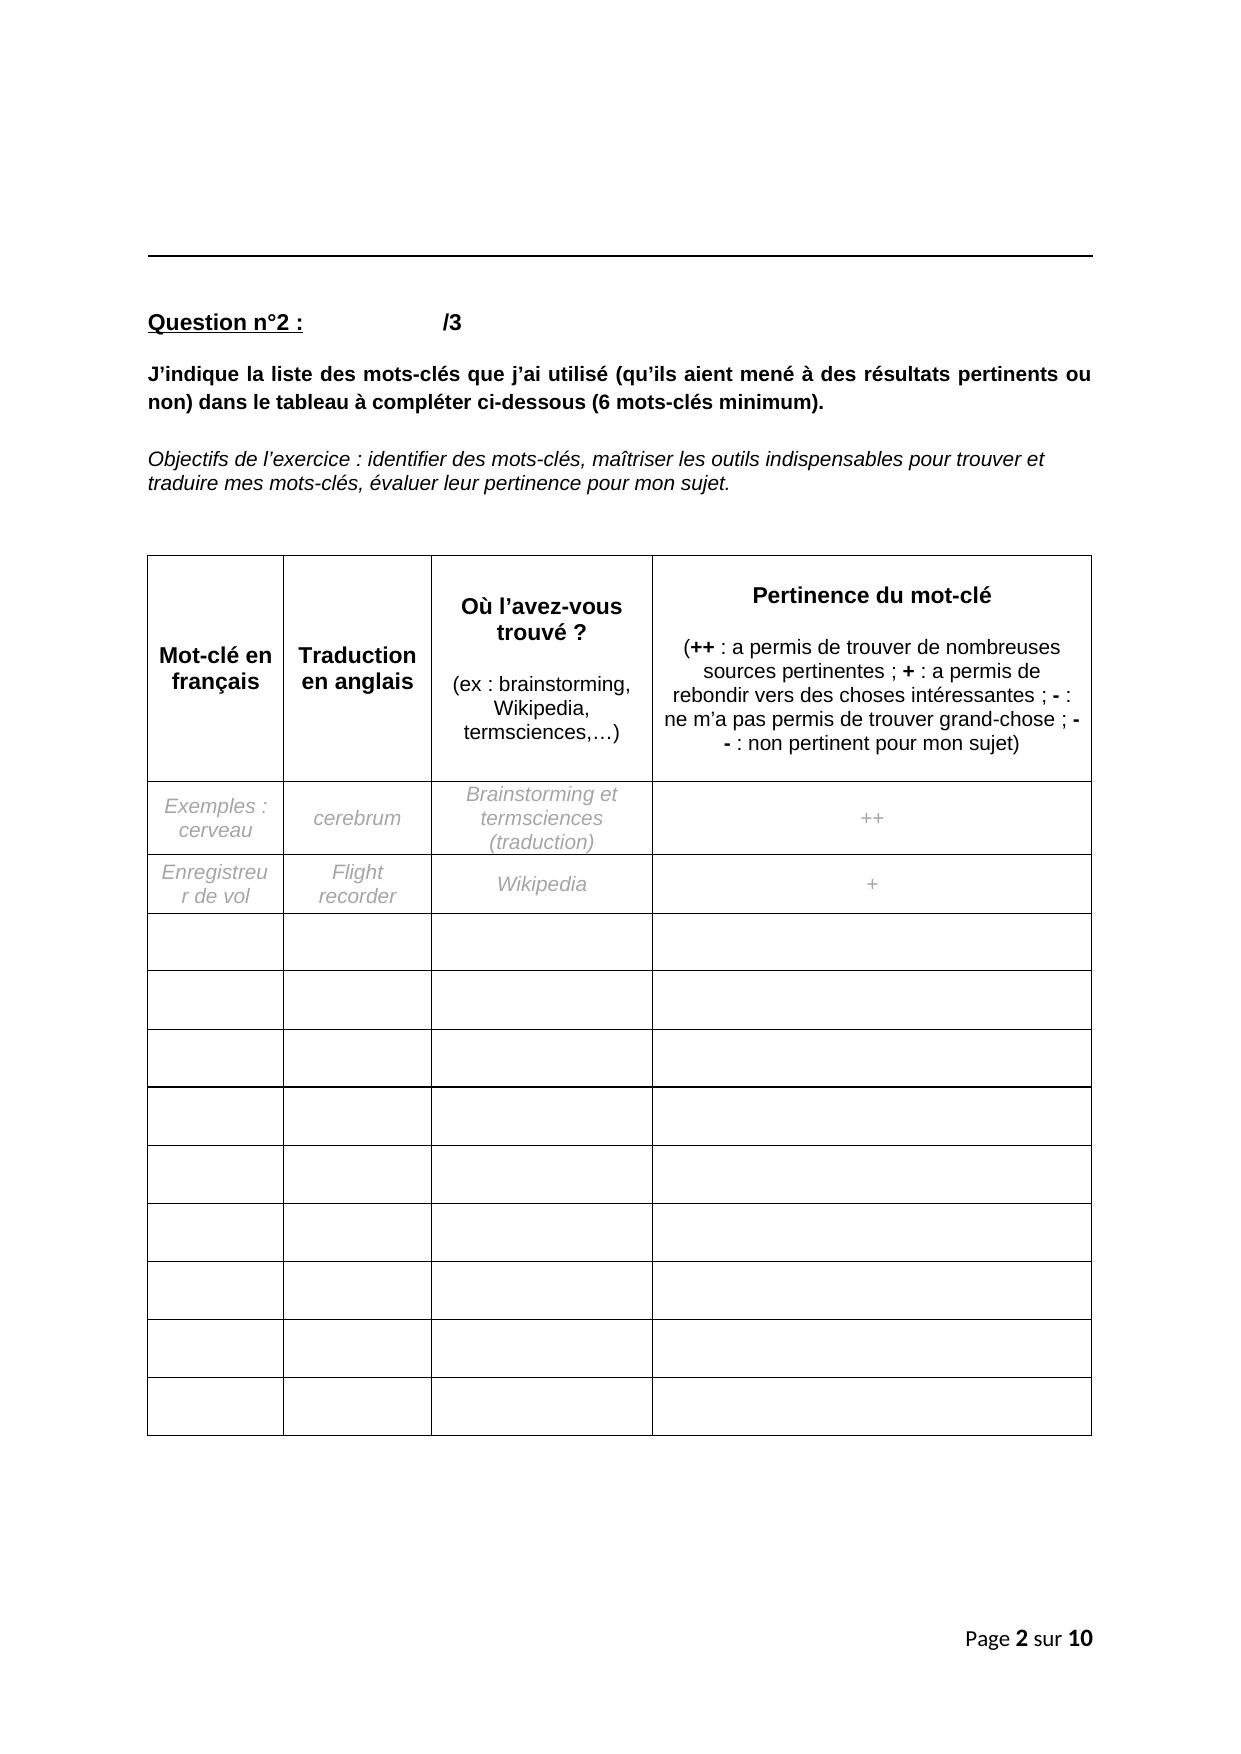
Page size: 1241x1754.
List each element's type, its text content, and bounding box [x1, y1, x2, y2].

text Question n°2 : /3 [148, 309, 1093, 336]
table_cell [653, 1088, 1091, 1144]
table_cell [432, 971, 652, 1029]
table_cell [148, 914, 283, 970]
table_cell [284, 1262, 431, 1318]
table_cell [284, 914, 431, 970]
table_cell [432, 1088, 652, 1144]
table_cell [653, 914, 1091, 970]
table_cell [284, 1320, 431, 1377]
table_cell Enregistreur de vol [148, 855, 283, 913]
table_cell [432, 1030, 652, 1086]
table_cell [432, 1378, 652, 1434]
table_cell [653, 1204, 1091, 1261]
table_cell cerebrum [284, 782, 431, 854]
table_header Mot-clé en français [148, 556, 283, 781]
table_header Pertinence du mot-clé (++ : a permis de trouver de nombreuses sources pertinentes ; + : a permis de rebondir vers des choses intéressantes ; - : ne m’a pas permis de trouver grand-chose ; - - : non pertinent pour mon sujet) [653, 556, 1091, 781]
table_cell [432, 1204, 652, 1261]
text Objectifs de l’exercice : identifier des mots-clés, maîtriser les outils indispensables pour trouver et traduire mes mots-clés, évaluer leur pertinence pour mon sujet. [148, 447, 1093, 495]
table_cell [432, 1146, 652, 1202]
table_cell [284, 971, 431, 1029]
table_cell [148, 1378, 283, 1434]
table_cell [653, 1262, 1091, 1318]
table_cell [148, 1030, 283, 1086]
table_cell [653, 1030, 1091, 1086]
table_cell [284, 1088, 431, 1144]
table_cell [432, 914, 652, 970]
table_header Traduction en anglais [284, 556, 431, 781]
table_cell [653, 971, 1091, 1029]
table_cell [432, 1262, 652, 1318]
table_cell Wikipedia [432, 855, 652, 913]
table_cell ++ [653, 782, 1091, 854]
table_cell [148, 1204, 283, 1261]
table_cell Flight recorder [284, 855, 431, 913]
table_cell [653, 1320, 1091, 1377]
table_cell [148, 971, 283, 1029]
table_cell [432, 1320, 652, 1377]
table_cell [284, 1378, 431, 1434]
table_cell [148, 1320, 283, 1377]
table_cell [653, 1146, 1091, 1202]
table_cell Brainstorming et termsciences (traduction) [432, 782, 652, 854]
table_cell [148, 1088, 283, 1144]
table_cell Exemples : cerveau [148, 782, 283, 854]
table_cell [284, 1146, 431, 1202]
text J’indique la liste des mots-clés que j’ai utilisé (qu’ils aient mené à des résultats pertinents ou non) dans le tableau à compléter ci-dessous (6 mots-clés minimum). [148, 362, 1093, 413]
table_cell [148, 1262, 283, 1318]
table_cell [284, 1204, 431, 1261]
table_header Où l’avez-vous trouvé ? (ex : brainstorming, Wikipedia, termsciences,…) [432, 556, 652, 781]
table_cell [284, 1030, 431, 1086]
table_cell + [653, 855, 1091, 913]
table_cell [148, 1146, 283, 1202]
table_cell [653, 1378, 1091, 1434]
